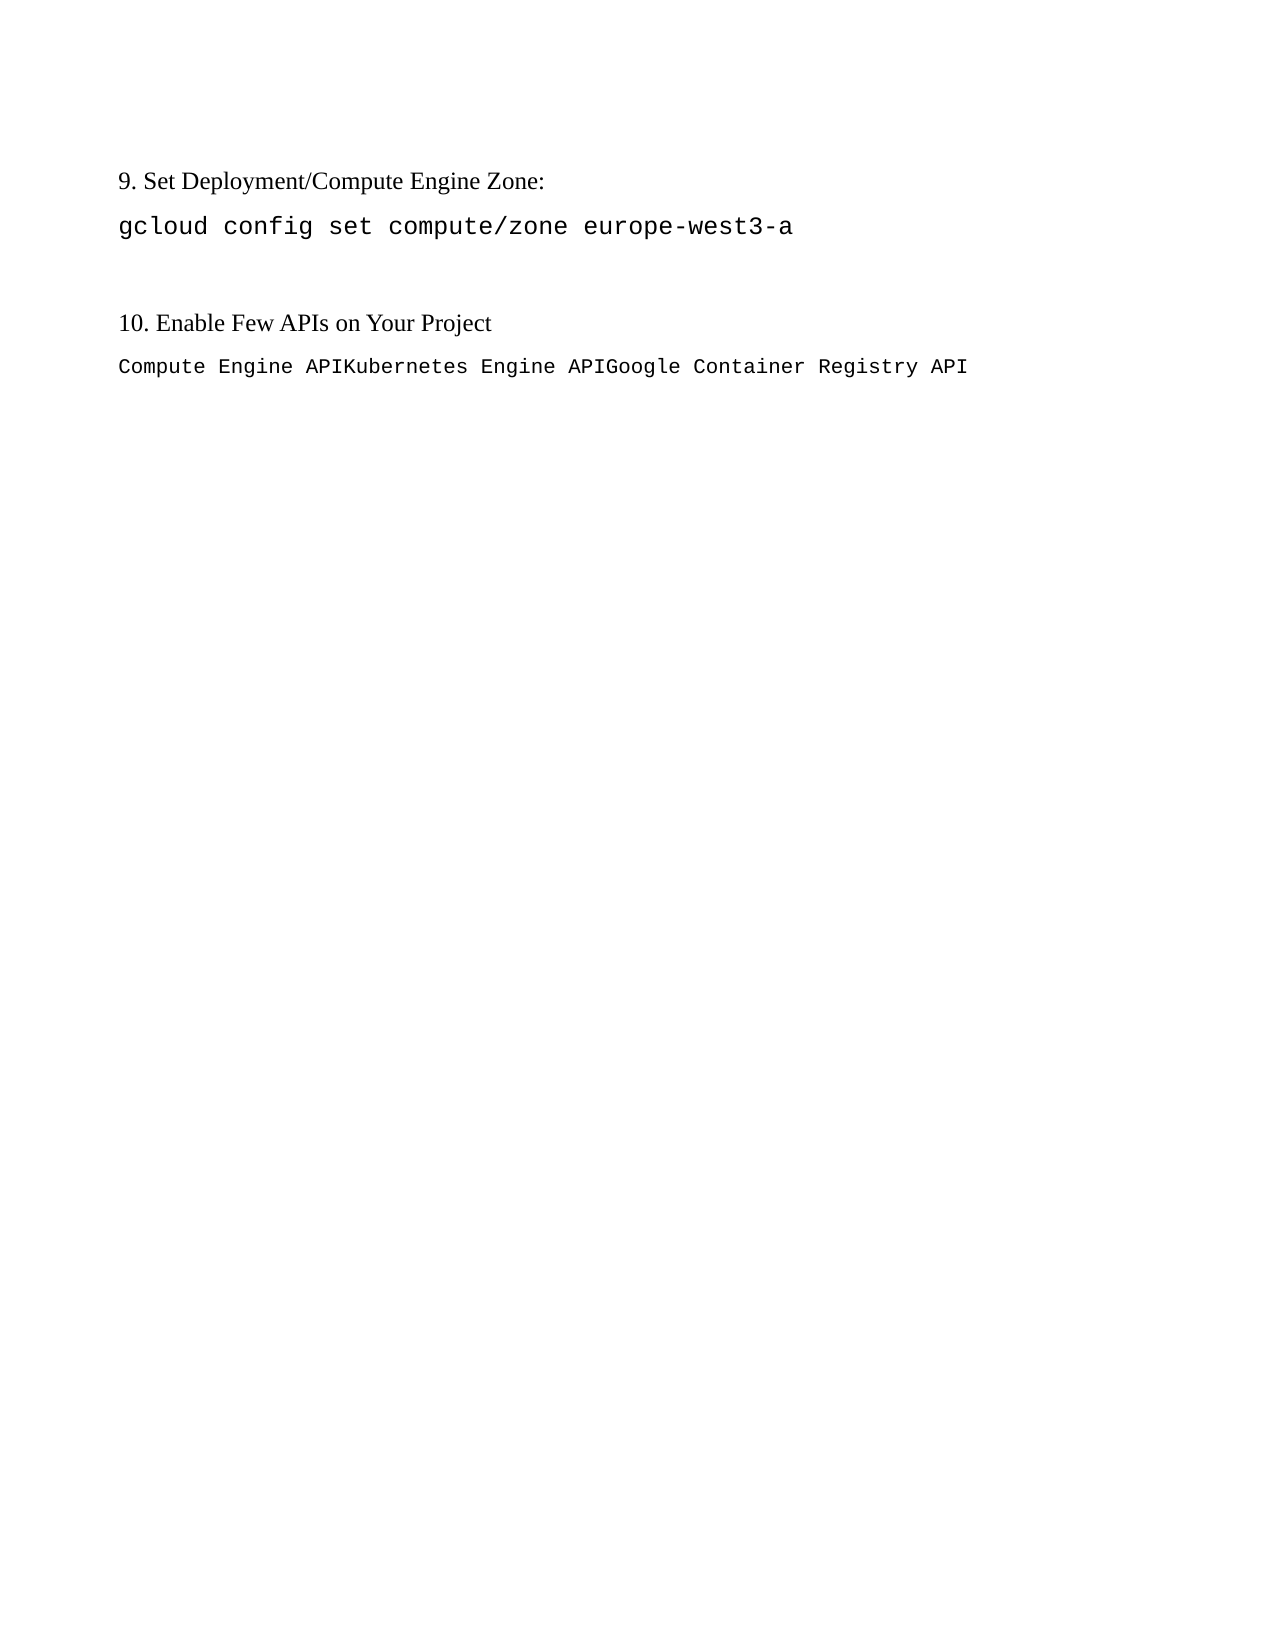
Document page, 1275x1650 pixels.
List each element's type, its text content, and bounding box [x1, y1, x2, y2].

text 9. Set Deployment/Compute Engine Zone: [118, 166, 1157, 194]
text Compute Engine APIKubernetes Engine APIGoogle Container Registry API [118, 356, 1157, 379]
text gcloud config set compute/zone europe-west3-a [118, 213, 1157, 242]
text 10. Enable Few APIs on Your Project [118, 308, 1157, 337]
